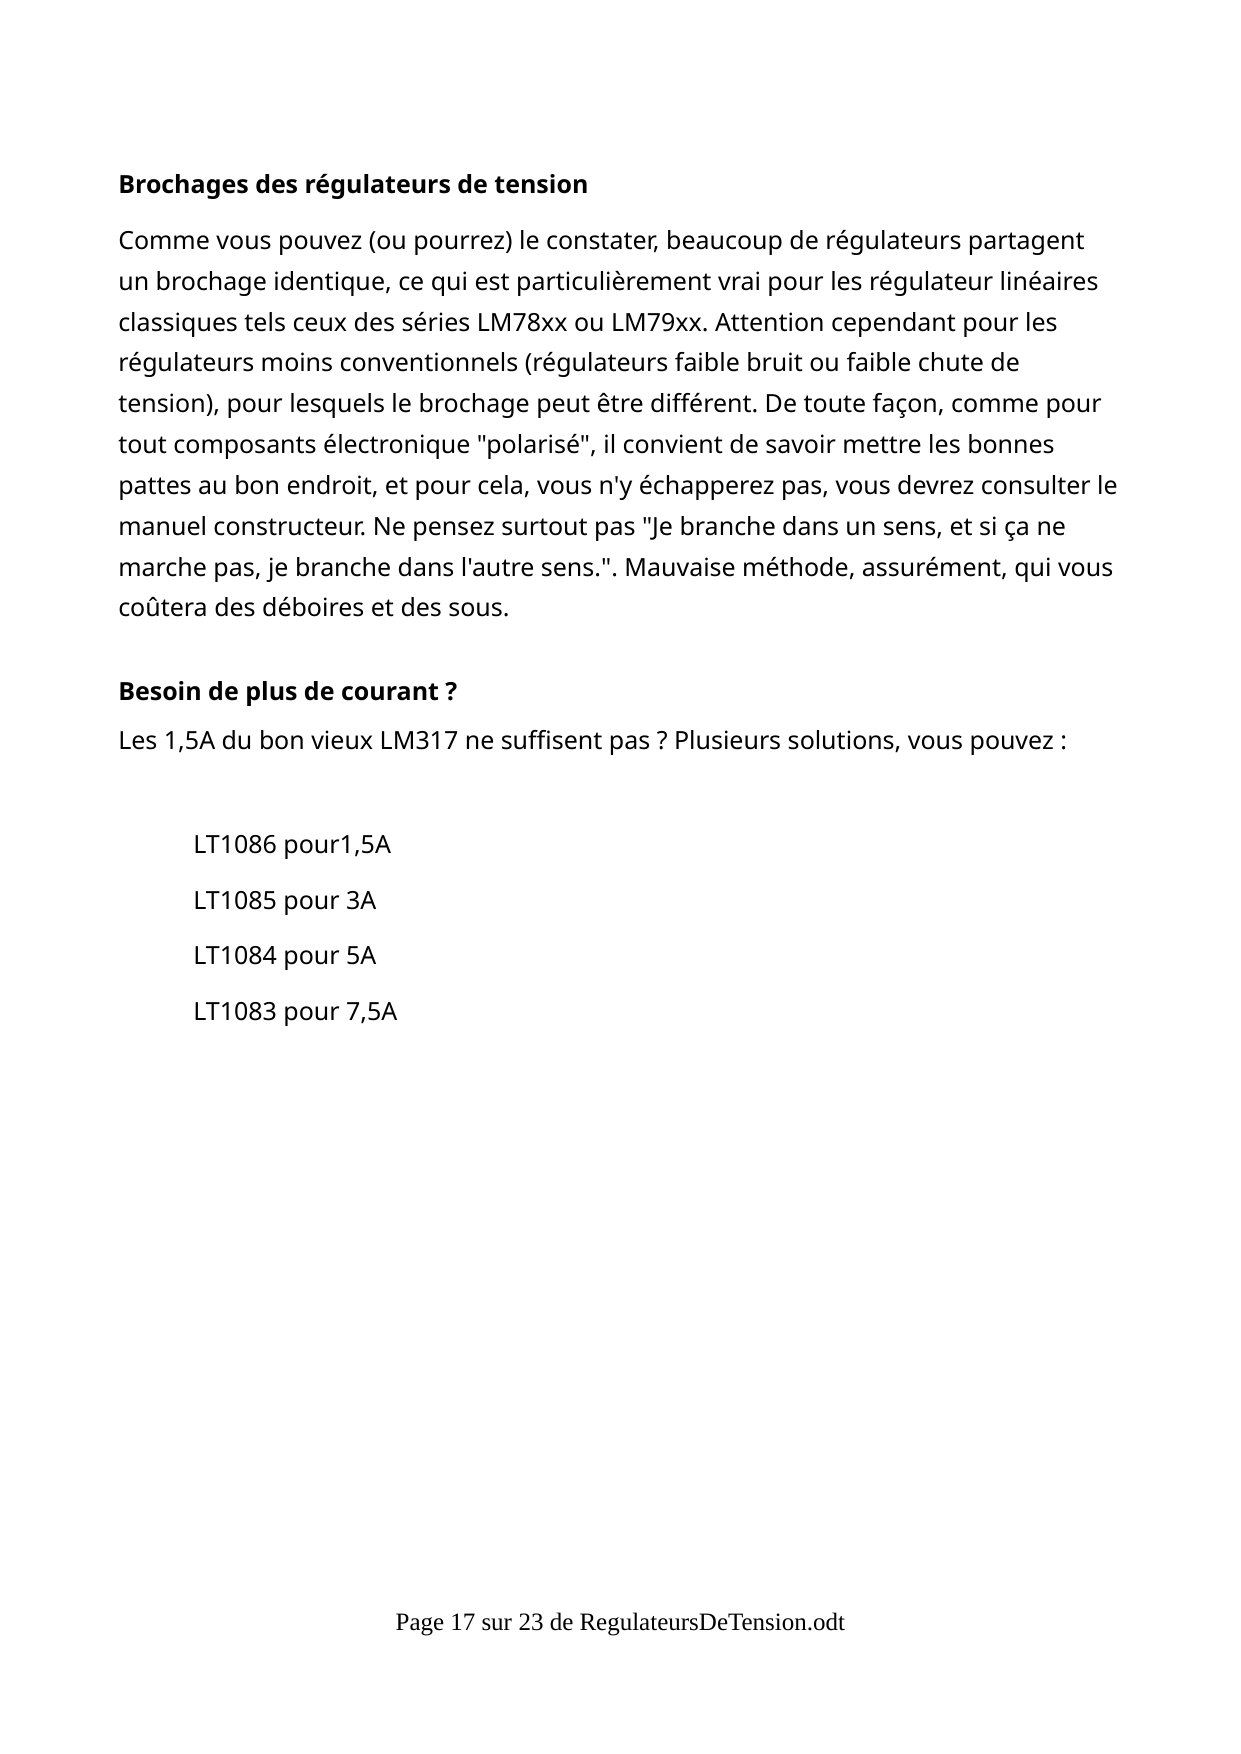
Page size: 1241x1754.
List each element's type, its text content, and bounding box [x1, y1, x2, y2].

text LT1086 pour1,5A [118, 827, 1122, 861]
text LT1084 pour 5A [118, 938, 1122, 972]
text Brochages des régulateurs de tension [118, 167, 1122, 201]
text LT1083 pour 7,5A [118, 993, 1122, 1027]
text Besoin de plus de courant ? [118, 674, 1122, 708]
text Les 1,5A du bon vieux LM317 ne suffisent pas ? Plusieurs solutions, vous pouvez : [118, 722, 1122, 756]
text LT1085 pour 3A [118, 882, 1122, 916]
text Comme vous pouvez (ou pourrez) le constater, beaucoup de régulateurs partagent un brochage identique, ce qui est particulièrement vrai pour les régulateur linéaires classiques tels ceux des séries LM78xx ou LM79xx. Attention cependant pour les régulateurs moins conventionnels (régulateurs faible bruit ou faible chute de tension), pour lesquels le brochage peut être différent. De toute façon, comme pour tout composants électronique "polarisé", il convient de savoir mettre les bonnes pattes au bon endroit, et pour cela, vous n'y échapperez pas, vous devrez consulter le manuel constructeur. Ne pensez surtout pas "Je branche dans un sens, et si ça ne marche pas, je branche dans l'autre sens.". Mauvaise méthode, assurément, qui vous coûtera des déboires et des sous. [118, 223, 1122, 624]
